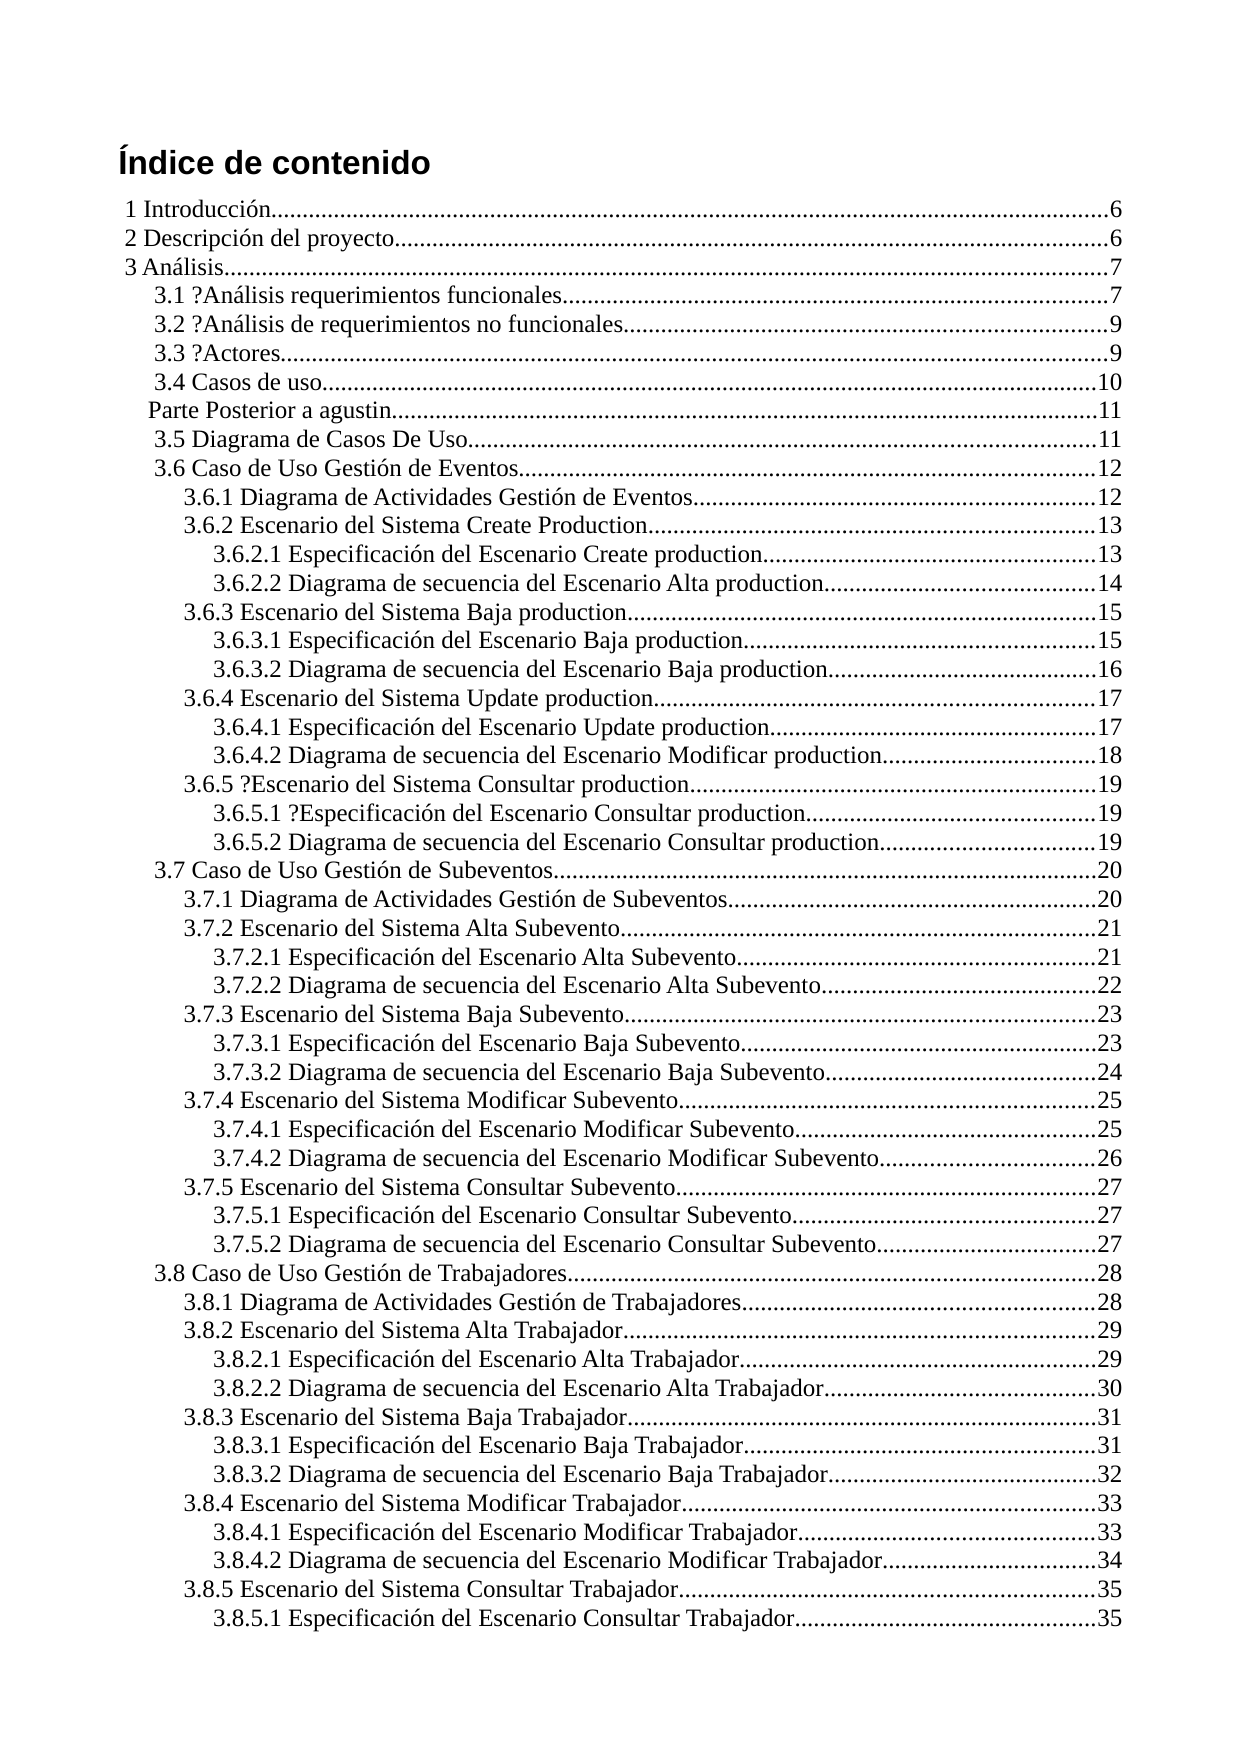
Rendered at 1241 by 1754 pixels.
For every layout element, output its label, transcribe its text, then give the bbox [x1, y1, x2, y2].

text 3.8.2 Escenario del Sistema Alta Trabajador 29 [177, 1315, 1122, 1344]
text 3.8.4 Escenario del Sistema Modificar Trabajador 33 [177, 1488, 1122, 1517]
text 3.6.5.1 ?Especificación del Escenario Consultar production 19 [207, 798, 1122, 827]
text 3.6.1 Diagrama de Actividades Gestión de Eventos 12 [177, 482, 1122, 510]
text 3.6.4.2 Diagrama de secuencia del Escenario Modificar production 18 [207, 740, 1122, 769]
text 3.7.2.2 Diagrama de secuencia del Escenario Alta Subevento 22 [207, 970, 1122, 999]
text Parte Posterior a agustin 11 [148, 395, 1122, 424]
text 3.6.2.1 Especificación del Escenario Create production 13 [207, 539, 1122, 568]
text 3.7.5.1 Especificación del Escenario Consultar Subevento 27 [207, 1200, 1122, 1229]
text 3.7.2.1 Especificación del Escenario Alta Subevento 21 [207, 942, 1122, 970]
text 3.8.4.1 Especificación del Escenario Modificar Trabajador 33 [207, 1517, 1122, 1545]
text 3.6.4.1 Especificación del Escenario Update production 17 [207, 712, 1122, 740]
subtitle Índice de contenido [118, 143, 1122, 182]
text 3.8.1 Diagrama de Actividades Gestión de Trabajadores 28 [177, 1287, 1122, 1315]
text 3.8.5.1 Especificación del Escenario Consultar Trabajador 35 [207, 1603, 1122, 1632]
text 3.7.2 Escenario del Sistema Alta Subevento 21 [177, 913, 1122, 942]
text 3.6.2 Escenario del Sistema Create Production 13 [177, 510, 1122, 539]
text 3.6 Caso de Uso Gestión de Eventos 12 [148, 453, 1122, 482]
text 3.6.5 ?Escenario del Sistema Consultar production 19 [177, 769, 1122, 798]
text 3.6.4 Escenario del Sistema Update production 17 [177, 683, 1122, 712]
text 3.8.2.1 Especificación del Escenario Alta Trabajador 29 [207, 1344, 1122, 1373]
text 3 Análisis 7 [118, 252, 1122, 280]
text 3.7.4.1 Especificación del Escenario Modificar Subevento 25 [207, 1114, 1122, 1143]
text 3.6.3.2 Diagrama de secuencia del Escenario Baja production 16 [207, 654, 1122, 683]
text 3.8.3.2 Diagrama de secuencia del Escenario Baja Trabajador 32 [207, 1459, 1122, 1488]
text 3.4 Casos de uso 10 [148, 367, 1122, 395]
text 3.6.2.2 Diagrama de secuencia del Escenario Alta production 14 [207, 568, 1122, 597]
text 3.8.4.2 Diagrama de secuencia del Escenario Modificar Trabajador 34 [207, 1545, 1122, 1574]
text 3.2 ?Análisis de requerimientos no funcionales 9 [148, 309, 1122, 338]
text 3.6.5.2 Diagrama de secuencia del Escenario Consultar production 19 [207, 827, 1122, 855]
text 3.7.4.2 Diagrama de secuencia del Escenario Modificar Subevento 26 [207, 1143, 1122, 1172]
text 3.7.3.2 Diagrama de secuencia del Escenario Baja Subevento 24 [207, 1057, 1122, 1085]
text 3.7.5.2 Diagrama de secuencia del Escenario Consultar Subevento 27 [207, 1229, 1122, 1258]
text 3.7.3.1 Especificación del Escenario Baja Subevento 23 [207, 1028, 1122, 1057]
text 3.8.3 Escenario del Sistema Baja Trabajador 31 [177, 1402, 1122, 1430]
text 3.6.3.1 Especificación del Escenario Baja production 15 [207, 625, 1122, 654]
text 2 Descripción del proyecto 6 [118, 223, 1122, 252]
text 3.8.5 Escenario del Sistema Consultar Trabajador 35 [177, 1574, 1122, 1603]
text 3.7.4 Escenario del Sistema Modificar Subevento 25 [177, 1085, 1122, 1114]
text 3.8 Caso de Uso Gestión de Trabajadores 28 [148, 1258, 1122, 1287]
text 1 Introducción 6 [118, 194, 1122, 223]
text 3.5 Diagrama de Casos De Uso 11 [148, 424, 1122, 453]
text 3.7.5 Escenario del Sistema Consultar Subevento 27 [177, 1172, 1122, 1200]
text 3.8.3.1 Especificación del Escenario Baja Trabajador 31 [207, 1430, 1122, 1459]
text 3.8.2.2 Diagrama de secuencia del Escenario Alta Trabajador 30 [207, 1373, 1122, 1402]
text 3.7.3 Escenario del Sistema Baja Subevento 23 [177, 999, 1122, 1028]
text 3.6.3 Escenario del Sistema Baja production 15 [177, 597, 1122, 625]
text 3.3 ?Actores 9 [148, 338, 1122, 367]
text 3.1 ?Análisis requerimientos funcionales 7 [148, 280, 1122, 309]
text 3.7.1 Diagrama de Actividades Gestión de Subeventos 20 [177, 884, 1122, 913]
text 3.7 Caso de Uso Gestión de Subeventos 20 [148, 855, 1122, 884]
